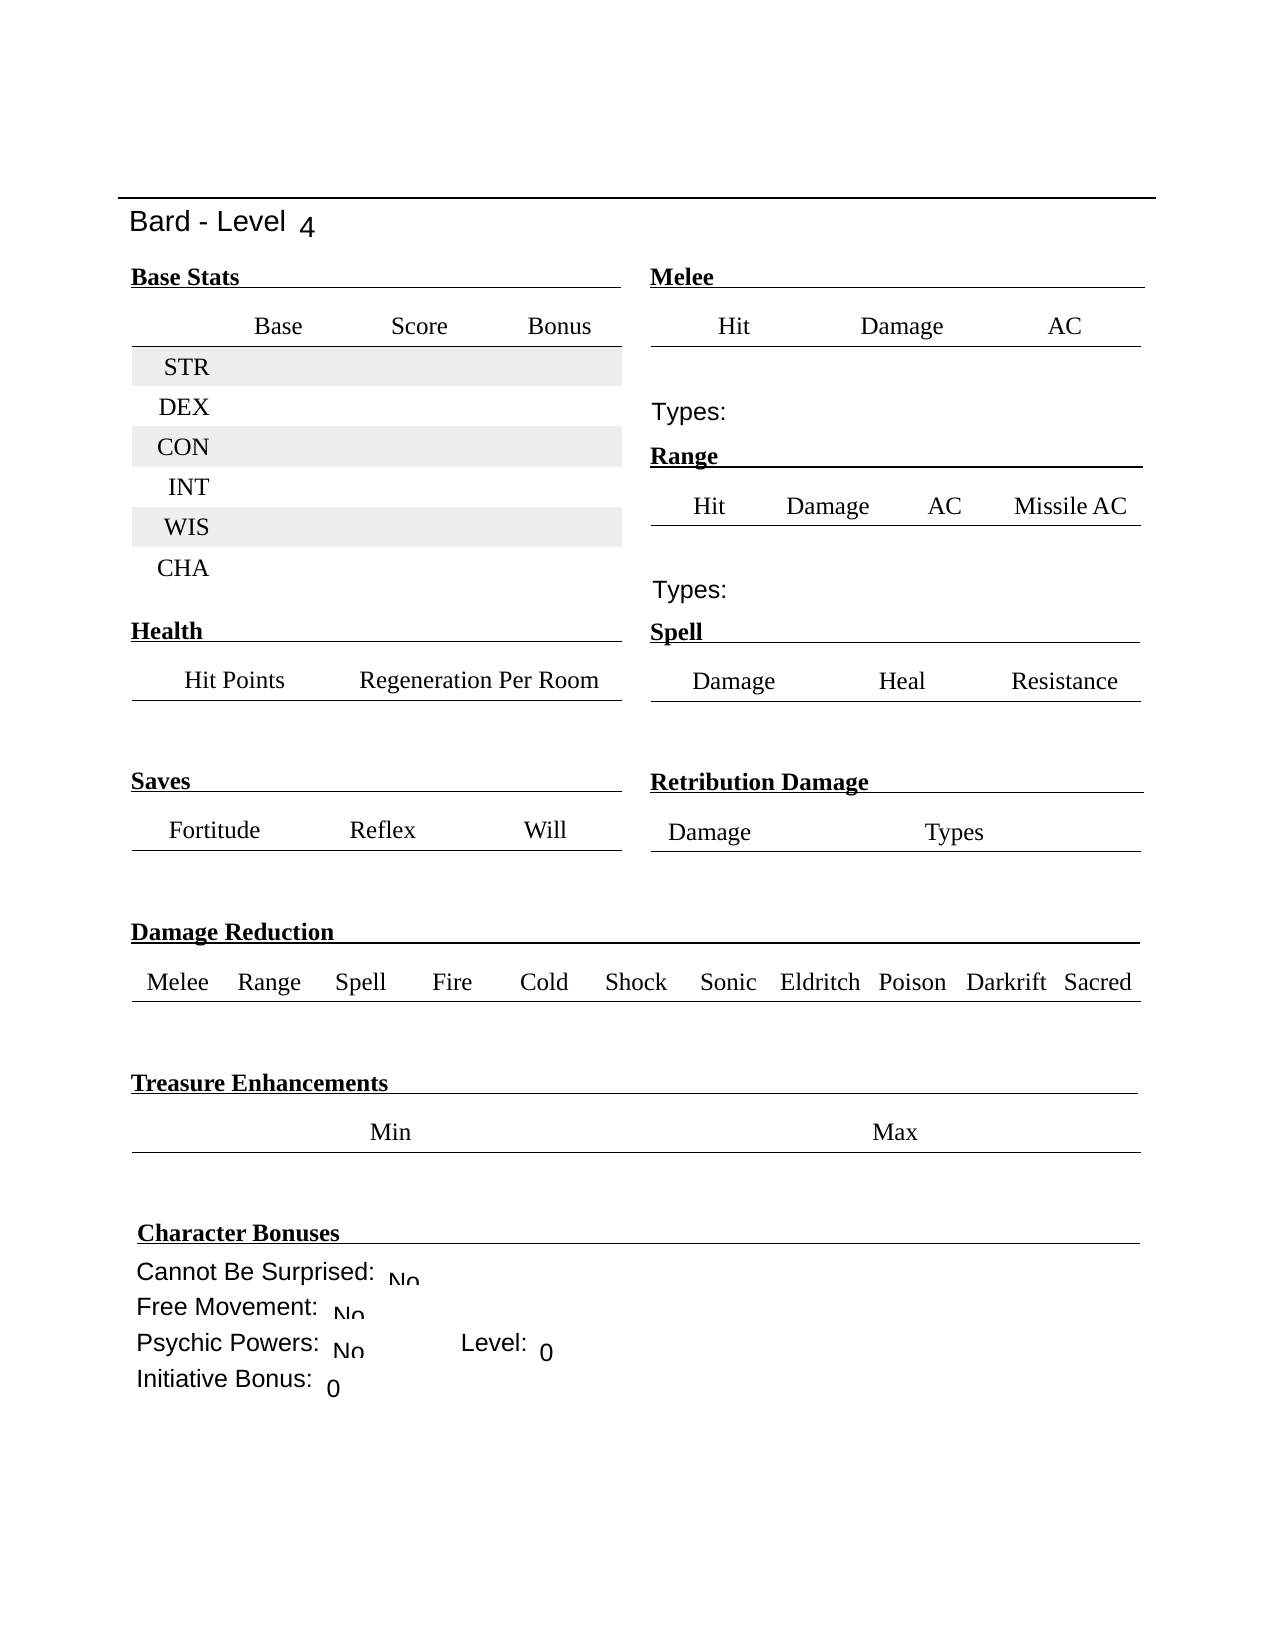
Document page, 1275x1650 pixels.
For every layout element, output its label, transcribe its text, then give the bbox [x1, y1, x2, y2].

table_cell [341, 347, 497, 386]
table_cell STR [132, 347, 215, 386]
table_header Damage [816, 306, 988, 346]
table_cell [215, 386, 341, 426]
table_header Score [341, 306, 497, 346]
table_cell [341, 547, 497, 587]
table_header Darkrift [959, 961, 1054, 1001]
table_cell [651, 347, 816, 384]
table_header Base [215, 306, 341, 346]
table_cell [215, 467, 341, 507]
table_header Damage [767, 485, 889, 525]
table_cell [497, 547, 622, 587]
text Damage Reduction [118, 917, 1157, 946]
table_cell [866, 1002, 958, 1039]
table_header Fire [406, 961, 498, 1001]
table_cell [497, 426, 622, 467]
table_header Resistance [988, 661, 1141, 701]
table_cell [682, 1002, 774, 1039]
table_cell [988, 347, 1141, 384]
table_cell [651, 526, 767, 567]
table_cell [132, 851, 297, 887]
text Melee [637, 262, 1157, 291]
table_cell [1000, 526, 1141, 567]
table_header Range [223, 961, 315, 1001]
table_cell [132, 701, 337, 737]
table_header Fortitude [132, 810, 297, 850]
text Saves [118, 766, 637, 795]
text Spell [637, 617, 1157, 646]
table_cell [297, 851, 469, 887]
table_cell CHA [132, 547, 215, 587]
table_header Reflex [297, 810, 469, 850]
table_cell CON [132, 426, 215, 467]
table_header AC [889, 485, 1000, 525]
table_header Melee [132, 961, 223, 1001]
table_header Missile AC [1000, 485, 1141, 525]
table_header Types [768, 811, 1141, 851]
text Base Stats [118, 262, 637, 291]
text Range [637, 441, 1157, 470]
table_cell [649, 1153, 1141, 1189]
table_cell [406, 1002, 498, 1039]
table_header AC [988, 306, 1141, 346]
table_cell [132, 1153, 649, 1189]
table_header Hit Points [132, 660, 337, 700]
table_cell [215, 347, 341, 386]
table_header Shock [590, 961, 682, 1001]
table_cell [215, 547, 341, 587]
table_cell [497, 386, 622, 426]
table_header Regeneration Per Room [337, 660, 622, 700]
table_header Damage [651, 811, 768, 851]
table_cell [497, 347, 622, 386]
table_header Sonic [682, 961, 774, 1001]
table_header Hit [651, 306, 816, 346]
table_cell [651, 702, 816, 738]
table_cell [767, 526, 889, 567]
table_cell [497, 507, 622, 547]
table_header Eldritch [774, 961, 866, 1001]
table_cell [497, 467, 622, 507]
text Treasure Enhancements [118, 1068, 1157, 1097]
text Character Bonuses [118, 1218, 1157, 1247]
table_cell [469, 851, 622, 887]
table_cell [215, 507, 341, 547]
text Health [118, 616, 637, 645]
table_header [132, 306, 215, 346]
table_cell [341, 507, 497, 547]
table_cell [889, 526, 1000, 567]
table_cell [816, 347, 988, 384]
table_cell DEX [132, 386, 215, 426]
table_cell [816, 702, 988, 738]
table_header Damage [651, 661, 816, 701]
table_cell INT [132, 467, 215, 507]
table_cell [774, 1002, 866, 1039]
table_cell [341, 386, 497, 426]
table_cell WIS [132, 507, 215, 547]
table_cell [590, 1002, 682, 1039]
text Retribution Damage [637, 767, 1157, 796]
table_header Min [132, 1112, 649, 1152]
table_cell [337, 701, 622, 737]
table_cell [223, 1002, 315, 1039]
table_cell [768, 852, 1141, 888]
table_header Max [649, 1112, 1141, 1152]
table_cell [132, 1002, 223, 1039]
table_cell [315, 1002, 406, 1039]
table_header Will [469, 810, 622, 850]
table_cell [651, 852, 768, 888]
table_header Sacred [1055, 961, 1141, 1001]
table_header Cold [498, 961, 590, 1001]
table_cell [341, 467, 497, 507]
table_cell [498, 1002, 590, 1039]
table_header Poison [866, 961, 958, 1001]
table_cell [988, 702, 1141, 738]
table_header Spell [315, 961, 406, 1001]
table_cell [959, 1002, 1054, 1039]
table_cell [341, 426, 497, 467]
table_header Heal [816, 661, 988, 701]
table_header Bonus [497, 306, 622, 346]
table_cell [1055, 1002, 1141, 1039]
table_header Hit [651, 485, 767, 525]
table_cell [215, 426, 341, 467]
